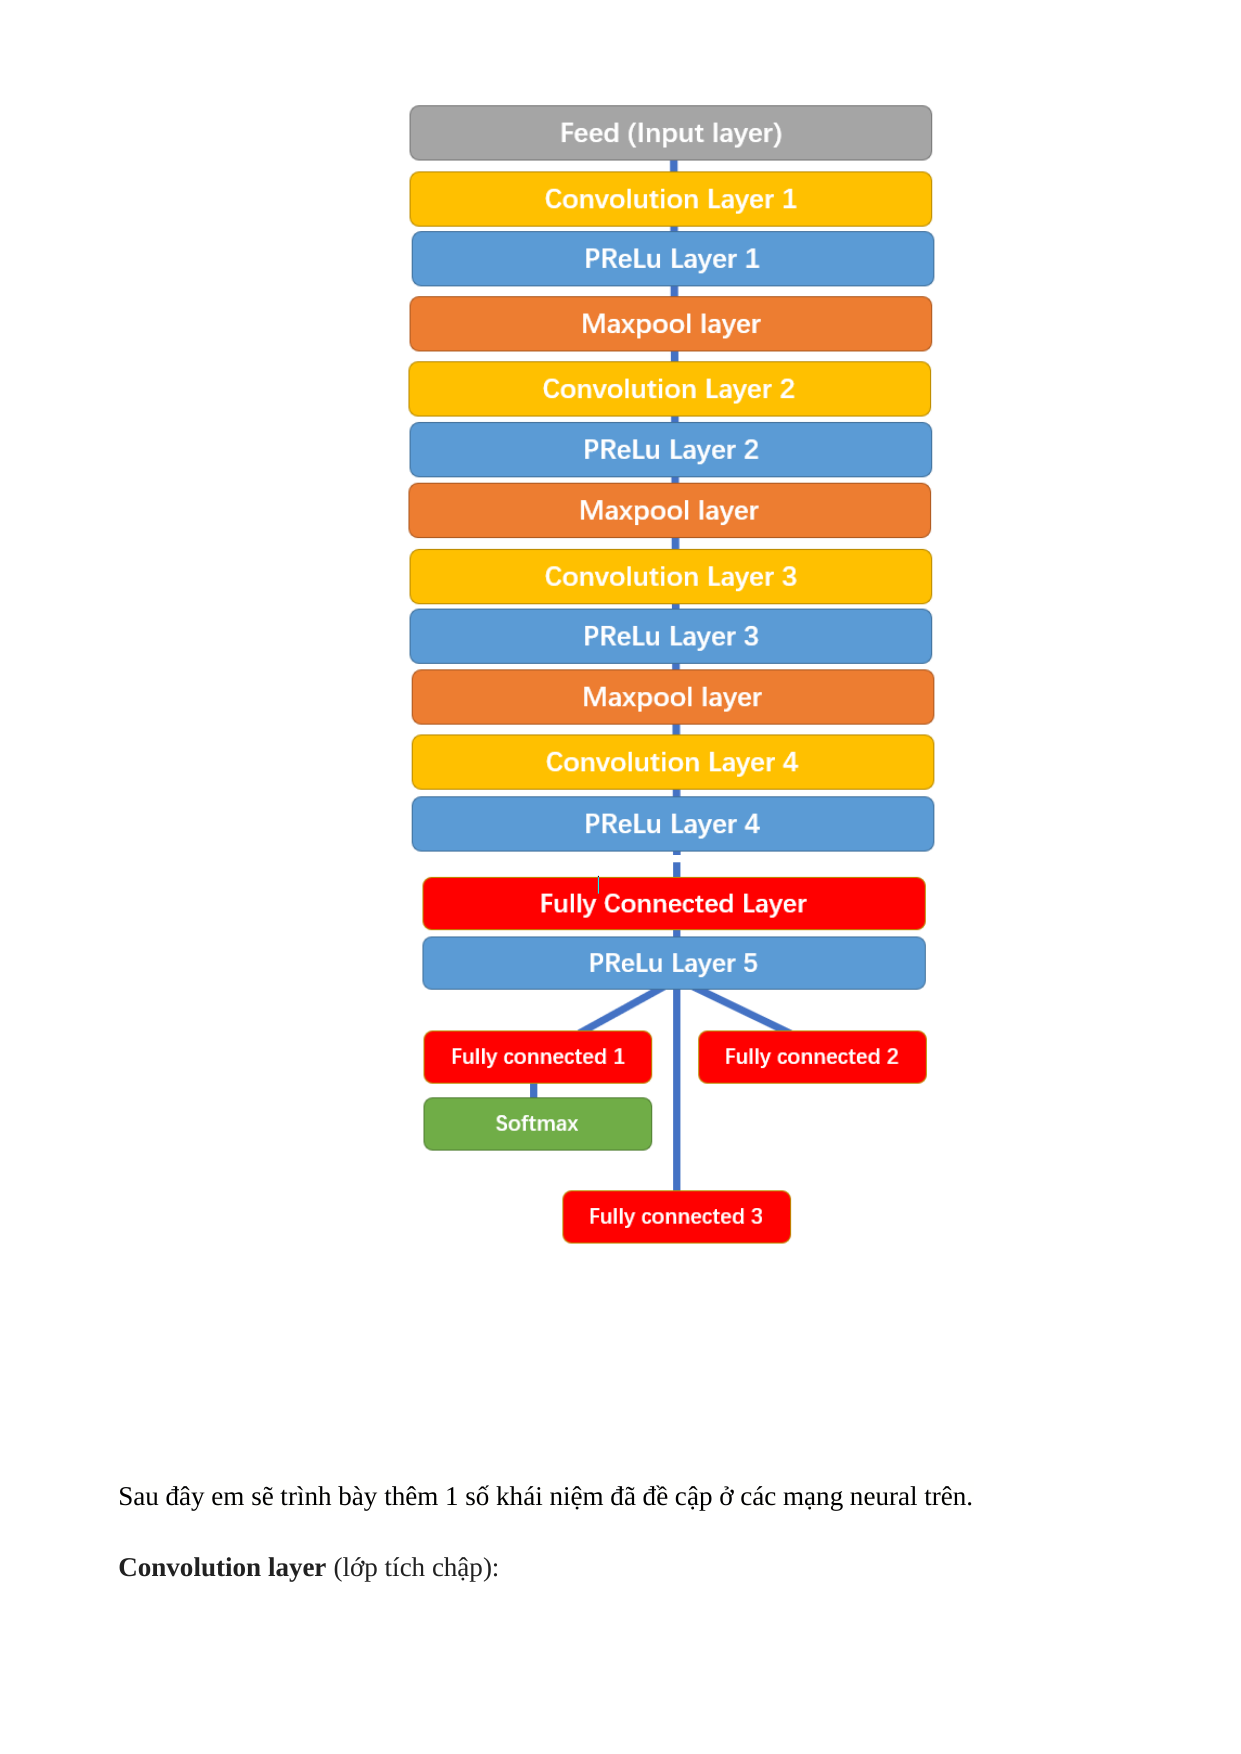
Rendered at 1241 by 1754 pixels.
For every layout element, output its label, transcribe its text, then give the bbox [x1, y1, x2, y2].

picture [402, 102, 942, 1253]
text Convolution layer (lớp tích chập): [118, 1551, 1122, 1583]
text Sau đây em sẽ trình bày thêm 1 số khái niệm đã đề cập ở các mạng neural trên. [118, 1480, 1122, 1511]
